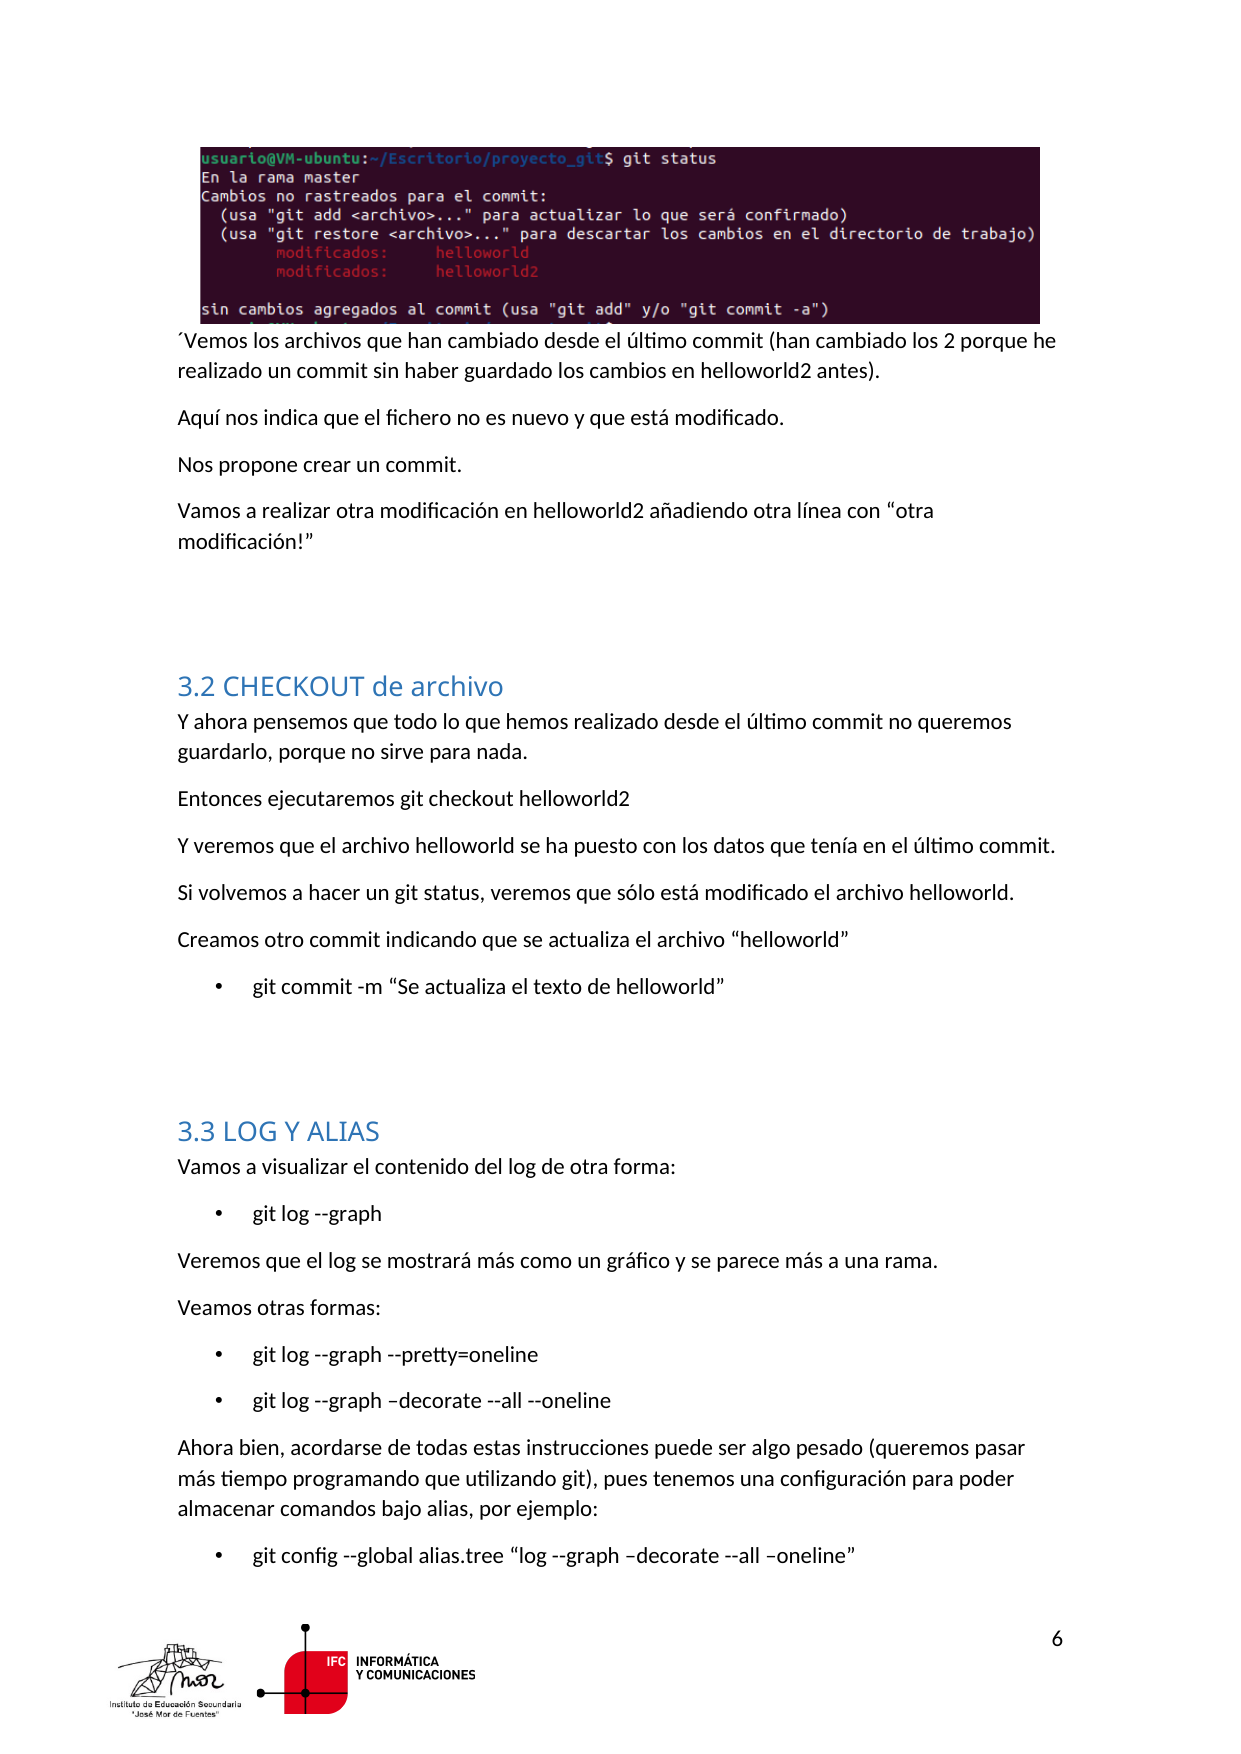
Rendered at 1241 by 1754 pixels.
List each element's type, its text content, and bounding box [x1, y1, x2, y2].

text Vamos a visualizar el contenido del log de otra forma: [177, 1152, 1063, 1180]
list git log --graph --pretty=oneline [215, 1340, 1063, 1368]
text Vamos a realizar otra modificación en helloworld2 añadiendo otra línea con “otra modificación!” [177, 497, 1063, 555]
text Y veremos que el archivo helloworld se ha puesto con los datos que tenía en el último commit. [177, 831, 1063, 859]
text Entonces ejecutaremos git checkout helloworld2 [177, 784, 1063, 812]
list git log --graph [215, 1199, 1063, 1227]
list git log --graph –decorate --all --oneline [215, 1387, 1063, 1415]
subtitle 3.2 CHECKOUT de archivo [177, 667, 1063, 704]
subtitle 3.3 LOG Y ALIAS [177, 1112, 1063, 1149]
list git config --global alias.tree “log --graph –decorate --all –oneline” [215, 1541, 1063, 1569]
list git commit -m “Se actualiza el texto de helloworld” [215, 972, 1063, 1000]
picture [200, 147, 1040, 324]
picture [100, 1631, 249, 1736]
text Si volvemos a hacer un git status, veremos que sólo está modificado el archivo helloworld. [177, 878, 1063, 906]
text Nos propone crear un commit. [177, 450, 1063, 478]
text Veamos otras formas: [177, 1293, 1063, 1321]
text Ahora bien, acordarse de todas estas instrucciones puede ser algo pesado (queremos pasar más tiempo programando que utilizando git), pues tenemos una configuración para poder almacenar comandos bajo alias, por ejemplo: [177, 1433, 1063, 1522]
text Y ahora pensemos que todo lo que hemos realizado desde el último commit no queremos guardarlo, porque no sirve para nada. [177, 707, 1063, 766]
picture [256, 1624, 475, 1714]
text Veremos que el log se mostrará más como un gráfico y se parece más a una rama. [177, 1246, 1063, 1274]
text Creamos otro commit indicando que se actualiza el archivo “helloworld” [177, 925, 1063, 953]
text ´Vemos los archivos que han cambiado desde el último commit (han cambiado los 2 porque he realizado un commit sin haber guardado los cambios en helloworld2 antes). [177, 148, 1063, 384]
text Aquí nos indica que el fichero no es nuevo y que está modificado. [177, 403, 1063, 431]
